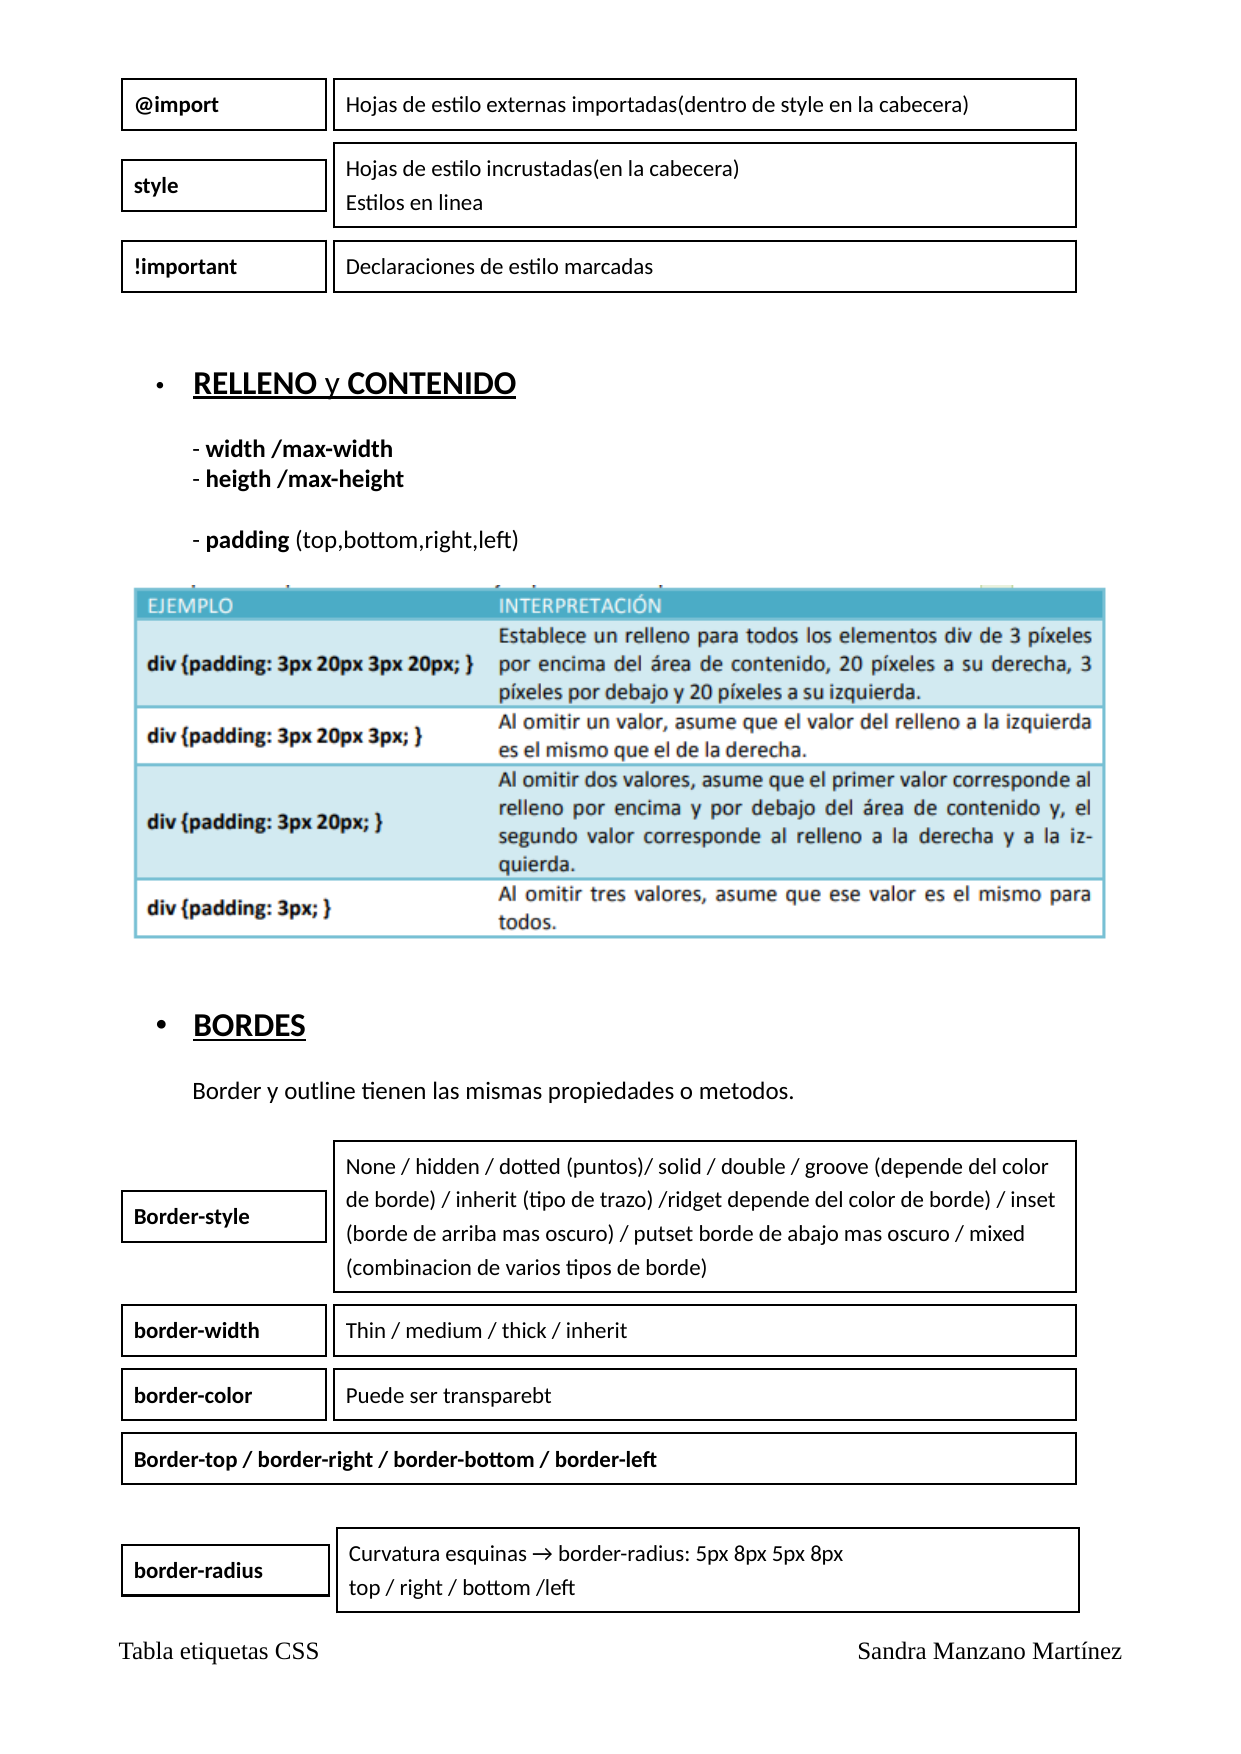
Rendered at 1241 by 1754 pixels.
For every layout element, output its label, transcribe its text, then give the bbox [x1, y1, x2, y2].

table_cell style [118, 139, 330, 237]
table_cell Hojas de estilo incrustadas(en la cabecera) Estilos en linea [330, 139, 1080, 237]
text - width /max-width [118, 433, 1122, 463]
table_cell !important [118, 237, 330, 301]
text Border y outline tienen las mismas propiedades o metodos. [118, 1076, 1122, 1106]
table_cell Thin / medium / thick / inherit [330, 1301, 1080, 1365]
list RELLENO y CONTENIDO [156, 362, 1122, 402]
table_cell Border-top / border-right / border-bottom / border-left [118, 1429, 1080, 1493]
table_header None / hidden / dotted (puntos)/ solid / double / groove (depende del color de borde) / inherit (tipo de trazo) /ridget depende del color de borde) / inset (borde de arriba mas oscuro) / putset borde de abajo mas oscuro / mixed (combinacion de varios tipos de borde) [330, 1137, 1080, 1301]
table_header Curvatura esquinas → border-radius: 5px 8px 5px 8px top / right / bottom /left [333, 1524, 1083, 1622]
table_cell Declaraciones de estilo marcadas [330, 237, 1080, 301]
table_cell border-width [118, 1301, 330, 1365]
table_cell Puede ser transparebt [330, 1365, 1080, 1429]
table_cell Hojas de estilo externas importadas(dentro de style en la cabecera) [330, 75, 1080, 139]
table_cell border-color [118, 1365, 330, 1429]
table_header Border-style [118, 1137, 330, 1301]
text - padding (top,bottom,right,left) [118, 524, 1122, 555]
table_cell @import [118, 75, 330, 139]
table_header border-radius [118, 1524, 333, 1622]
text - heigth /max-height [118, 463, 1122, 494]
list BORDES [156, 1004, 1122, 1045]
